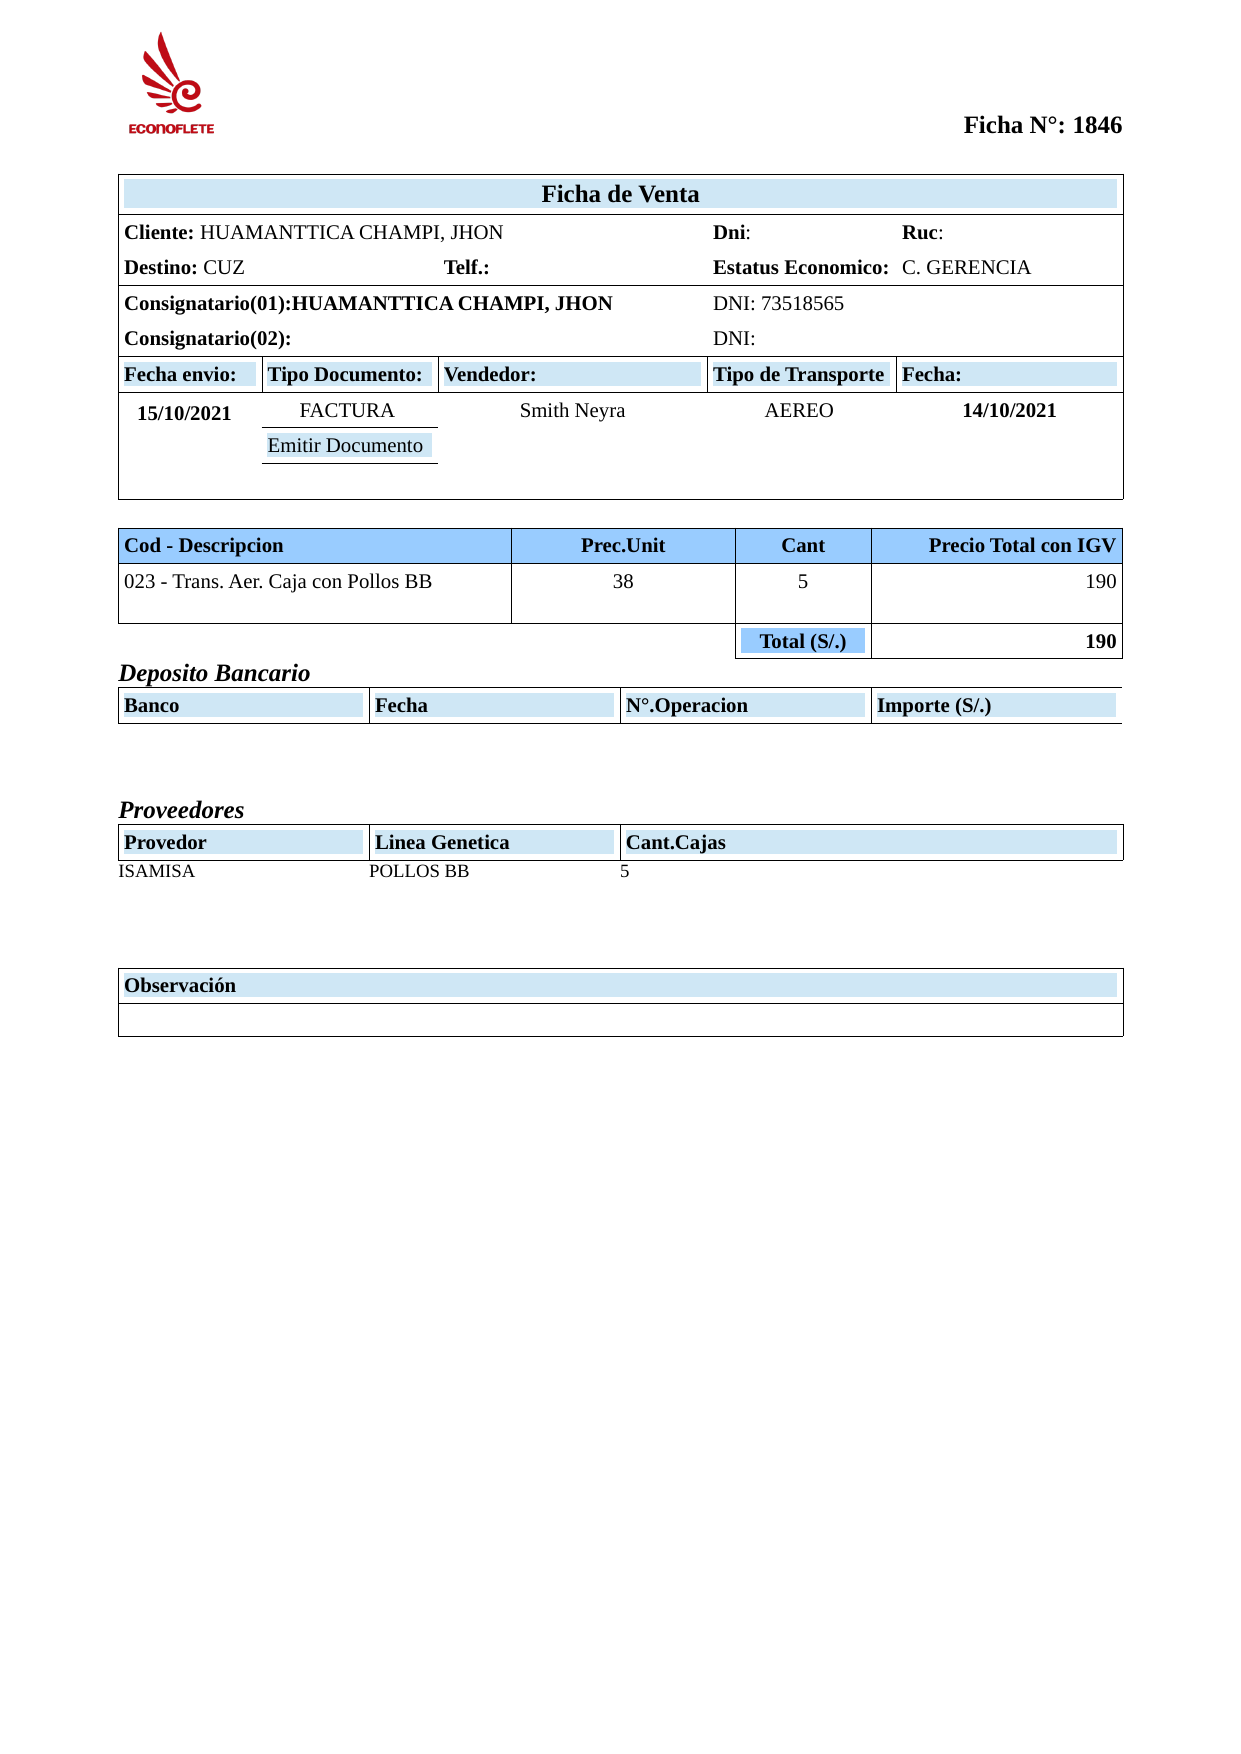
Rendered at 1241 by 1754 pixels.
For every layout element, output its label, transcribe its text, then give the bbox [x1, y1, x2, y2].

table_cell [118, 747, 369, 771]
table_header Fecha [370, 688, 620, 723]
table_cell Consignatario(01):HUAMANTTICA CHAMPI, JHON [119, 286, 707, 321]
text Deposito Bancario [118, 658, 1122, 687]
table_cell [871, 747, 1122, 771]
table_cell [620, 771, 871, 795]
table_cell [369, 724, 620, 747]
table_cell [369, 946, 620, 967]
table_cell POLLOS BB [369, 861, 620, 881]
table_cell [369, 771, 620, 795]
table_cell 190 [872, 624, 1122, 658]
table_cell 190 [872, 564, 1122, 623]
table_header Provedor [119, 825, 369, 859]
table_cell Ruc: [896, 215, 1123, 249]
table_header N°.Operacion [621, 688, 871, 723]
picture [118, 31, 225, 134]
table_cell Emitir Documento [262, 428, 438, 463]
table_cell 023 - Trans. Aer. Caja con Pollos BB [119, 564, 511, 623]
table_cell [118, 903, 369, 924]
table_header Prec.Unit [512, 529, 735, 563]
table_cell [511, 624, 735, 658]
table_cell Tipo Documento: [263, 357, 438, 392]
table_cell Cliente: HUAMANTTICA CHAMPI, JHON [119, 215, 707, 249]
table_cell Smith Neyra [438, 393, 707, 498]
table_cell 15/10/2021 [119, 393, 262, 498]
text Proveedores [118, 795, 1122, 824]
table_cell [620, 881, 1123, 903]
table_header Importe (S/.) [872, 688, 1122, 723]
table_cell Destino: CUZ [119, 249, 438, 285]
table_cell [871, 771, 1122, 795]
table_cell [620, 747, 871, 771]
table_cell 5 [736, 564, 871, 623]
table_cell FACTURA [262, 393, 438, 427]
table_header Cod - Descripcion [119, 529, 511, 563]
table_header Banco [119, 688, 369, 723]
table_cell [118, 724, 369, 747]
table_cell 38 [512, 564, 735, 623]
table_cell [118, 624, 511, 658]
table_cell [369, 924, 620, 946]
table_cell Total (S/.) [736, 624, 871, 658]
table_cell Dni: [707, 215, 896, 249]
table_cell [118, 881, 369, 903]
table_cell [262, 464, 438, 498]
table_header Precio Total con IGV [872, 529, 1122, 563]
table_cell [119, 1004, 1123, 1036]
table_cell [369, 747, 620, 771]
table_header Observación [119, 969, 1123, 1003]
table_cell Fecha: [897, 357, 1123, 392]
table_cell DNI: [707, 321, 1123, 356]
table_cell [871, 724, 1122, 747]
table_cell DNI: 73518565 [707, 286, 1123, 321]
table_cell [369, 903, 620, 924]
table_cell [620, 924, 1123, 946]
table_cell [620, 724, 871, 747]
table_cell 14/10/2021 [896, 393, 1123, 498]
table_cell ISAMISA [118, 861, 369, 881]
table_cell AEREO [707, 393, 896, 498]
table_cell Fecha envio: [119, 357, 262, 392]
table_cell Consignatario(02): [119, 321, 707, 356]
table_cell 5 [620, 861, 1123, 881]
table_cell [620, 946, 1123, 967]
table_cell Telf.: [438, 249, 707, 285]
table_cell [620, 903, 1123, 924]
table_header Cant [736, 529, 871, 563]
table_cell Tipo de Transporte [708, 357, 896, 392]
table_header Cant.Cajas [621, 825, 1123, 859]
table_header Ficha de Venta [119, 175, 1123, 214]
table_cell [118, 946, 369, 967]
table_cell Vendedor: [439, 357, 707, 392]
table_cell [369, 881, 620, 903]
table_header Linea Genetica [370, 825, 620, 859]
table_cell [118, 924, 369, 946]
table_cell C. GERENCIA [896, 249, 1123, 285]
table_cell Estatus Economico: [707, 249, 896, 285]
table_cell [118, 771, 369, 795]
